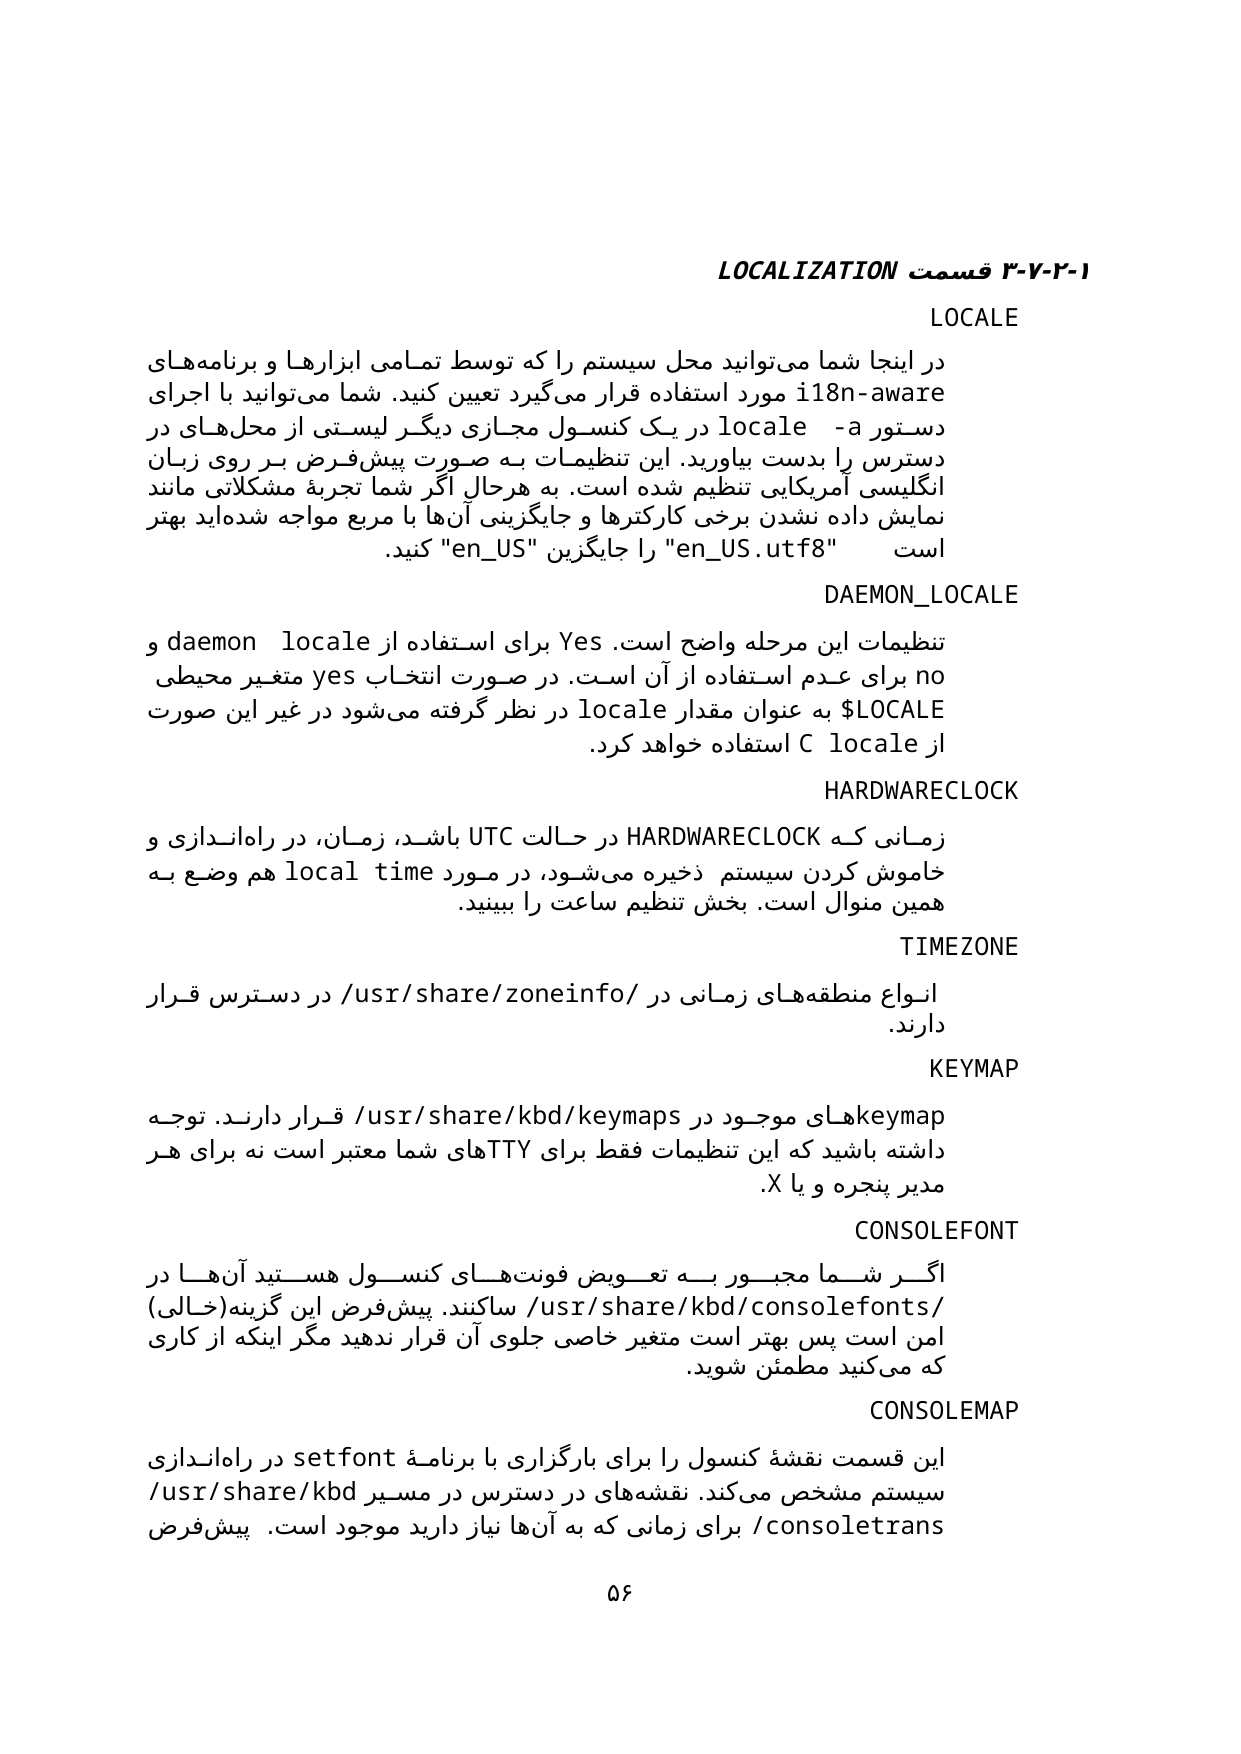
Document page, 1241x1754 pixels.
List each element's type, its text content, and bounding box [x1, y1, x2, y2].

subtitle ۳-۷-۲-۱ قسمت LOCALIZATION [147, 253, 1093, 287]
text زمانی که HARDWARECLOCK در حالت UTC باشد، زمان، در راه‌اندازی و خاموش کردن سیستم ذخیره می‌شود، در مورد local time هم وضع به همین منوال است. بخش تنظیم ساعت را ببینید. [147, 819, 946, 916]
text این قسمت نقشهٔ کنسول را برای بارگزاری با برنامهٔ setfont در راه‌اندازی سیستم مشخص می‌کند. نقشه‌های در دسترس در مسیر ‎/usr/share/kbd/consoletrans برای زمانی که به آن‌ها نیاز دارید موجود است. پیش‌فرض این گزینه(خالی) امن است پس بهتر است متغیر خاصی جلوی آن قرار ندهید مگر اینکه از کاری که می‌کنید مطمئن شوید. [147, 1439, 946, 1542]
text DAEMON_LOCALE [147, 577, 1019, 611]
text CONSOLEMAP [147, 1393, 1019, 1427]
text در اینجا شما می‌توانید محل سیستم را که توسط تمامی ابزار‌ها و برنامه‌های i18n-aware مورد استفاده قرار می‌گیرد تعیین کنید. شما می‌توانید با اجرای دستور locale -a در یک کنسول مجازی دیگر لیستی از محل‌های در دسترس را بدست بیاورید. این تنظیمات به صورت پیش‌فرض بر روی زبان انگلیسی آمریکایی تنظیم شده است. به هرحال اگر شما تجربهٔ مشکلاتی مانند نمایش داده نشدن برخی کارکترها و جایگزینی آن‌ها با مربع مواجه شده‌اید بهتر است "en_US.utf8" را جایگزین "en_US" کنید. [147, 346, 946, 565]
text KEYMAP [147, 1051, 1019, 1085]
text تنظیمات این مرحله واضح است. Yes برای استفاده از daemon locale و no برای عدم استفاده از آن است. در صورت انتخاب yes متغیر محیطی ‎$LOCALE به عنوان مقدار locale در نظر گرفته می‌شود در غیر این صورت از C locale استفاده خواهد کرد. [147, 624, 946, 760]
text HARDWARECLOCK [147, 772, 1019, 807]
text LOCALE [147, 299, 1019, 333]
text انواع منطقه‌‌های زمانی در /usr/share/zoneinfo/ در دسترس قرار دارند. [147, 975, 946, 1039]
text اگر شما مجبور به تعویض فونت‌های کنسول هستید آن‌ها در /usr/share/kbd/consolefonts/ ساکنند. پیش‌فرض این گزینه(خالی) امن است پس بهتر است متغیر خاصی جلوی آن قرار ندهید مگر اینکه از کاری که می‌کنید مطمئن شوید. [147, 1259, 946, 1381]
text CONSOLEFONT [147, 1212, 1019, 1246]
text TIMEZONE [147, 929, 1019, 963]
text keymapهای موجود در ‎/usr/share/kbd/keymaps قرار دارند. توجه داشته باشید که این تنظیمات فقط برای TTYهای شما معتبر است نه برای هر مدیر پنجره و یا X. [147, 1098, 946, 1200]
